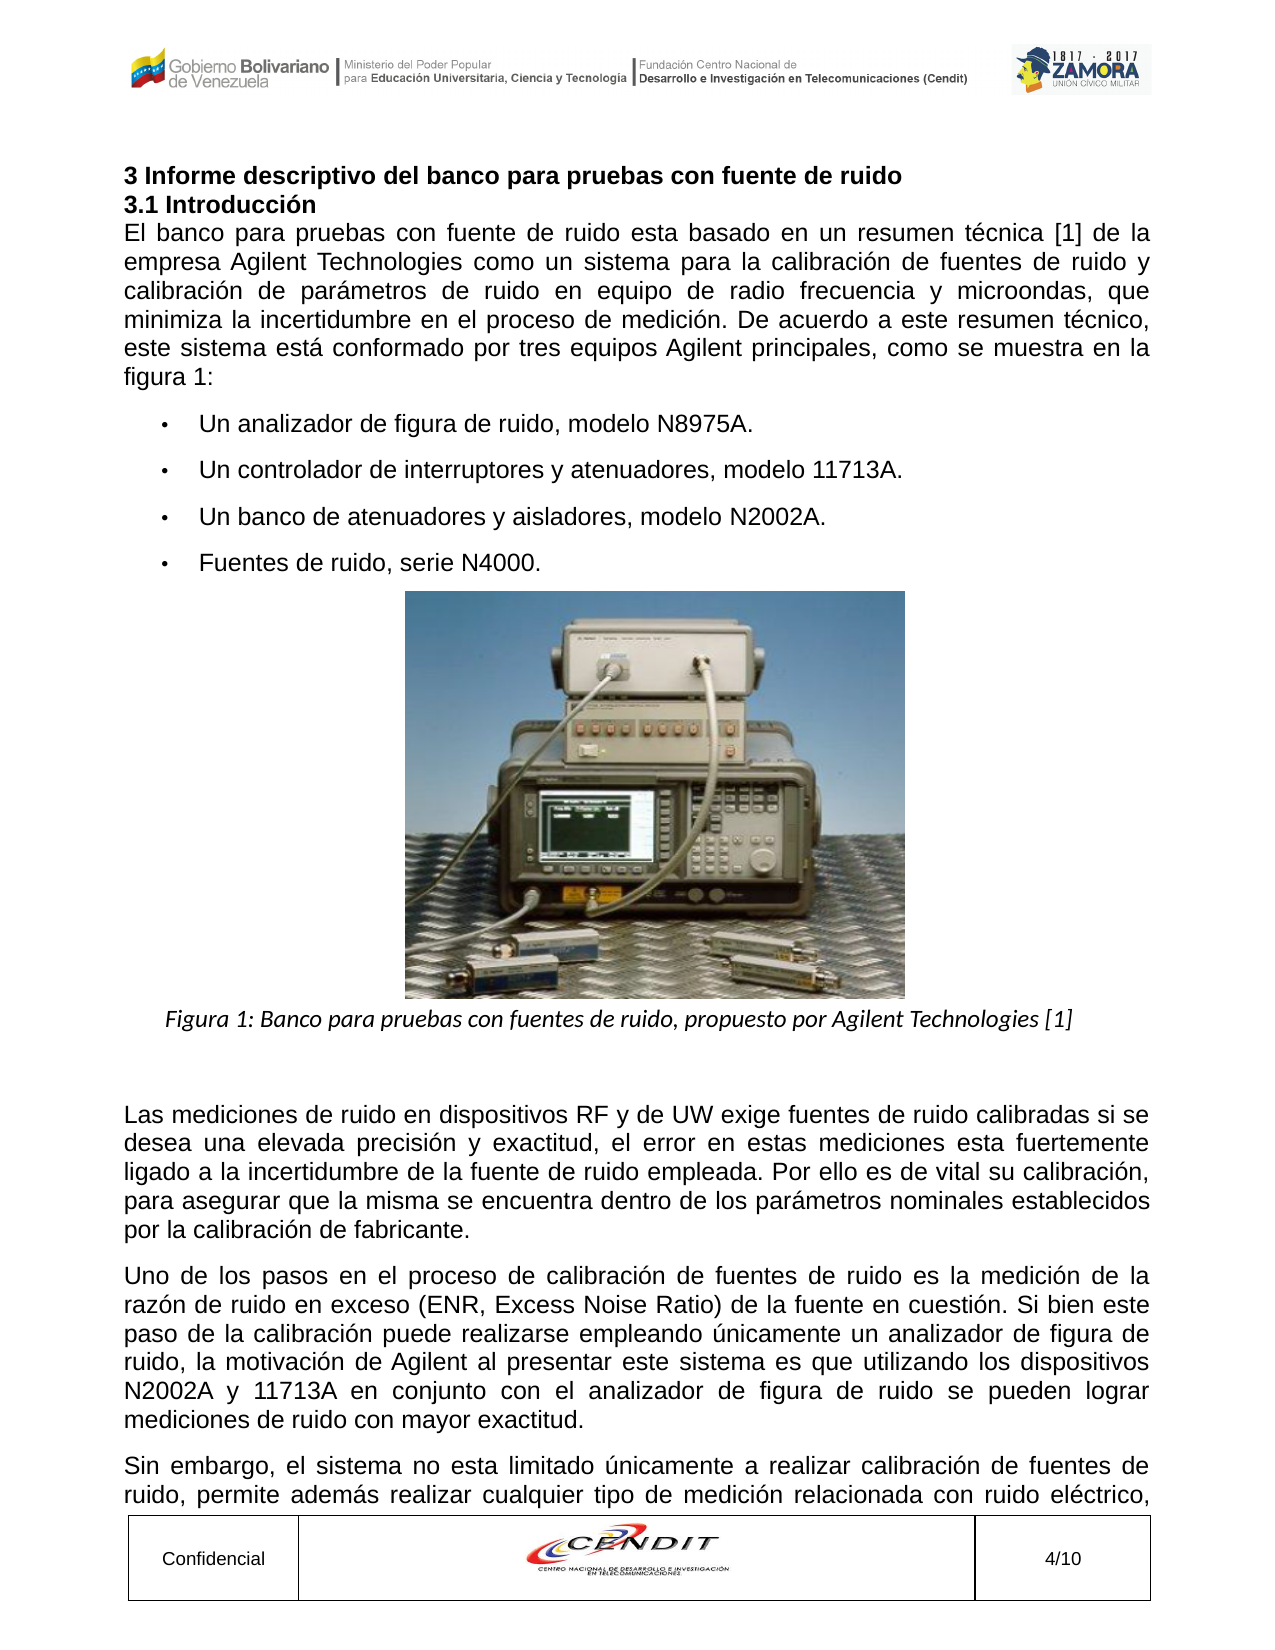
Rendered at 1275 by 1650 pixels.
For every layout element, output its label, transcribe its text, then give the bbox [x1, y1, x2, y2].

text Sin embargo, el sistema no esta limitado únicamente a realizar calibración de fuentes de ruido, permite además realizar cualquier tipo de medición relacionada con ruido eléctrico, [123, 1451, 1152, 1509]
text Uno de los pasos en el proceso de calibración de fuentes de ruido es la medición de la razón de ruido en exceso (ENR, Excess Noise Ratio) de la fuente en cuestión. Si bien este paso de la calibración puede realizarse empleando únicamente un analizador de figura de ruido, la motivación de Agilent al presentar este sistema es que utilizando los dispositivos N2002A y 11713A en conjunto con el analizador de figura de ruido se pueden lograr mediciones de ruido con mayor exactitud. [123, 1261, 1152, 1433]
list Un analizador de figura de ruido, modelo N8975A. [161, 408, 1152, 437]
text El banco para pruebas con fuente de ruido esta basado en un resumen técnica [1] de la empresa Agilent Technologies como un sistema para la calibración de fuentes de ruido y calibración de parámetros de ruido en equipo de radio frecuencia y microondas, que minimiza la incertidumbre en el proceso de medición. De acuerdo a este resumen técnico, este sistema está conformado por tres equipos Agilent principales, como se muestra en la figura 1: [123, 218, 1152, 391]
list Fuentes de ruido, serie N4000. [161, 548, 1152, 577]
text Figura 1: Banco para pruebas con fuentes de ruido, propuesto por Agilent Technologies [1] [165, 604, 1110, 1034]
text 3.1 Introducción [123, 189, 1152, 218]
text Las mediciones de ruido en dispositivos RF y de UW exige fuentes de ruido calibradas si se desea una elevada precisión y exactitud, el error en estas mediciones esta fuertemente ligado a la incertidumbre de la fuente de ruido empleada. Por ello es de vital su calibración, para asegurar que la misma se encuentra dentro de los parámetros nominales establecidos por la calibración de fabricante. [123, 591, 1152, 1243]
picture [405, 591, 905, 999]
list Un banco de atenuadores y aisladores, modelo N2002A. [161, 501, 1152, 530]
text 3 Informe descriptivo del banco para pruebas con fuente de ruido [123, 161, 1152, 189]
picture [123, 44, 1152, 95]
list Un controlador de interruptores y atenuadores, modelo 11713A. [161, 455, 1152, 484]
